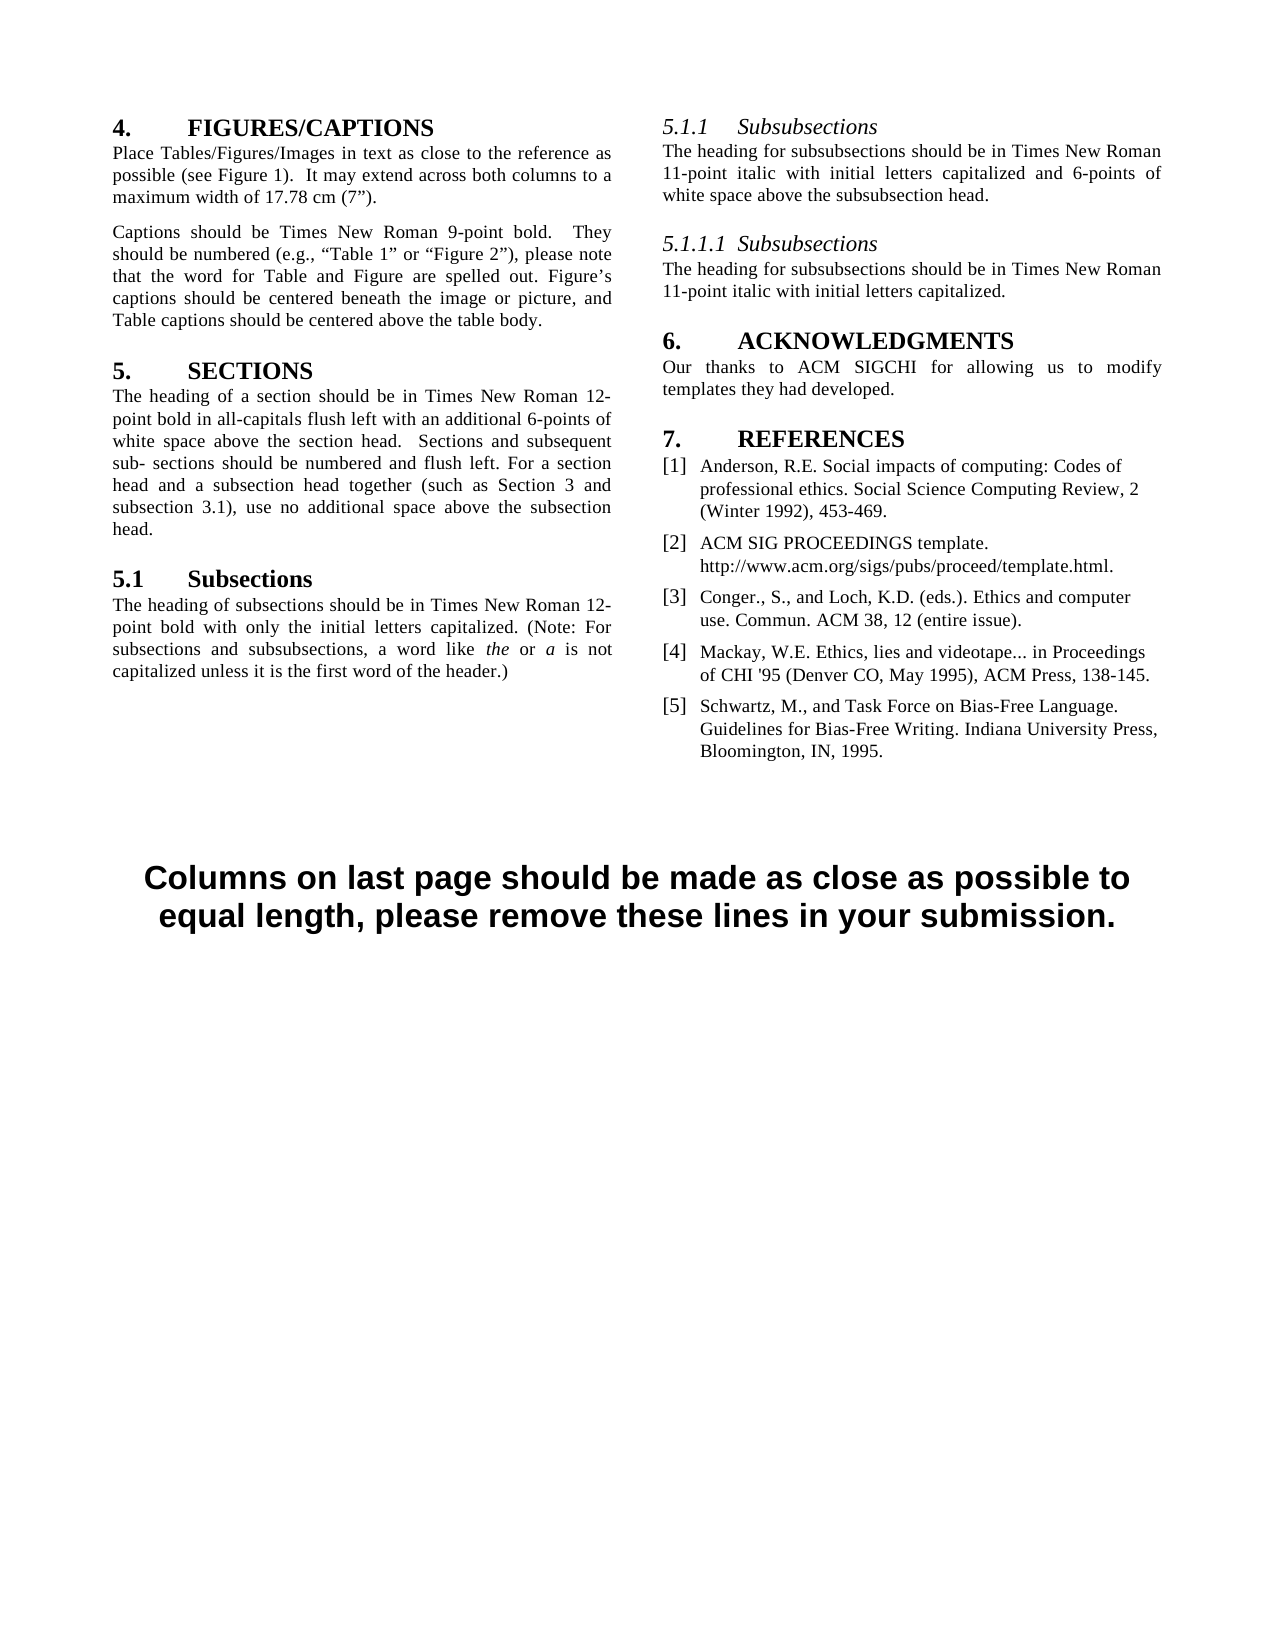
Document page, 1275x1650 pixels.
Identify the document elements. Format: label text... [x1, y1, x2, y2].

text Place Tables/Figures/Images in text as close to the reference as possible (see Figure 1). It may extend across both columns to a maximum width of 17.78 cm (7”). [112, 142, 613, 208]
text Our thanks to ACM SIGCHI for allowing us to modify templates they had developed. [662, 355, 1162, 399]
subtitle ACKNOWLEDGMENTS [662, 326, 1162, 355]
text The heading of subsections should be in Times New Roman 12-point bold with only the initial letters capitalized. (Note: For subsections and subsubsections, a word like the or a is not capitalized unless it is the first word of the header.) [112, 593, 613, 682]
text The heading of a section should be in Times New Roman 12-point bold in all-capitals flush left with an additional 6-points of white space above the section head. Sections and subsequent sub- sections should be numbered and flush left. For a section head and a subsection head together (such as Section 3 and subsection 3.1), use no additional space above the subsection head. [112, 385, 613, 539]
subtitle Subsections [112, 564, 613, 593]
list ACM SIG PROCEEDINGS template. http://www.acm.org/sigs/pubs/proceed/template.html. [662, 530, 1162, 576]
text The heading for subsubsections should be in Times New Roman 11-point italic with initial letters capitalized and 6-points of white space above the subsubsection head. [662, 139, 1162, 205]
subtitle FIGURES/CAPTIONS [112, 112, 613, 142]
list Conger., S., and Loch, K.D. (eds.). Ethics and computer use. Commun. ACM 38, 12 (entire issue). [662, 584, 1162, 631]
list Mackay, W.E. Ethics, lies and videotape... in Proceedings of CHI '95 (Denver CO, May 1995), ACM Press, 138-145. [662, 639, 1162, 685]
text The heading for subsubsections should be in Times New Roman 11-point italic with initial letters capitalized. [662, 257, 1162, 301]
subtitle SECTIONS [112, 356, 613, 385]
subtitle Subsubsections [662, 112, 1162, 139]
subtitle Subsubsections [662, 230, 1162, 257]
list Schwartz, M., and Task Force on Bias-Free Language. Guidelines for Bias-Free Writing. Indiana University Press, Bloomington, IN, 1995. [662, 693, 1162, 762]
subtitle REFERENCES [662, 424, 1162, 453]
title Columns on last page should be made as close as possible to equal length, please remove these lines in your submission. [112, 858, 1162, 935]
text Captions should be Times New Roman 9-point bold. They should be numbered (e.g., “Table 1” or “Figure 2”), please note that the word for Table and Figure are spelled out. Figure’s captions should be centered beneath the image or picture, and Table captions should be centered above the table body. [112, 220, 613, 331]
list Anderson, R.E. Social impacts of computing: Codes of professional ethics. Social Science Computing Review, 2 (Winter 1992), 453-469. [662, 453, 1162, 522]
